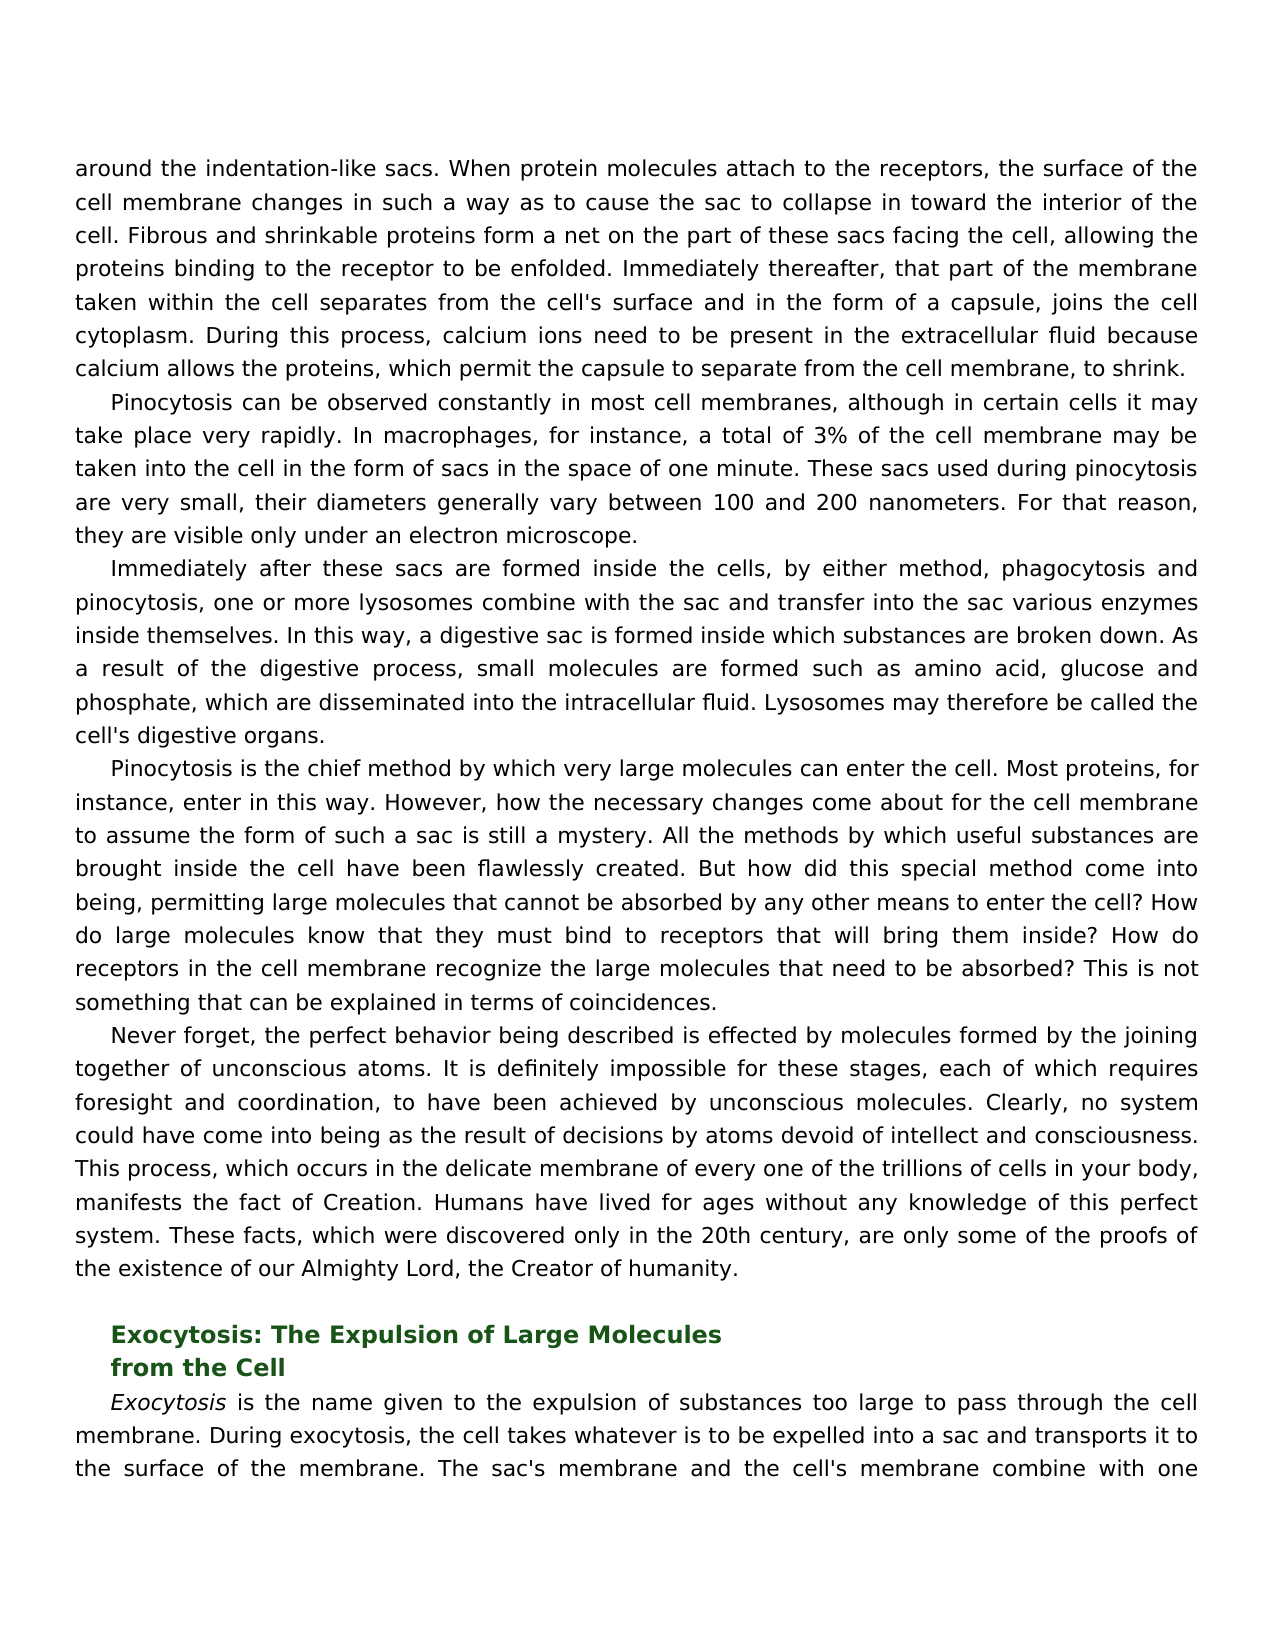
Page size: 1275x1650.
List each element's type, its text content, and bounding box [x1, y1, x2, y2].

text Pinocytosis can be observed constantly in most cell membranes, although in certain cells it may take place very rapidly. In macrophages, for instance, a total of 3% of the cell membrane may be taken into the cell in the form of sacs in the space of one minute. These sacs used during pinocytosis are very small, their diameters generally vary between 100 and 200 nanometers. For that reason, they are visible only under an electron microscope. [75, 383, 1200, 550]
text Never forget, the perfect behavior being described is effected by molecules formed by the joining together of unconscious atoms. It is definitely impossible for these stages, each of which requires foresight and coordination, to have been achieved by unconscious molecules. Clearly, no system could have come into being as the result of decisions by atoms devoid of intellect and consciousness. This process, which occurs in the delicate membrane of every one of the trillions of cells in your body, manifests the fact of Creation. Humans have lived for ages without any knowledge of this perfect system. These facts, which were discovered only in the 20th century, are only some of the proofs of the existence of our Almighty Lord, the Creator of humanity. [75, 1017, 1200, 1283]
text Immediately after these sacs are formed inside the cells, by either method, phagocytosis and pinocytosis, one or more lysosomes combine with the sac and transfer into the sac various enzymes inside themselves. In this way, a digestive sac is formed inside which substances are broken down. As a result of the digestive process, small molecules are formed such as amino acid, glucose and phosphate, which are disseminated into the intracellular fluid. Lysosomes may therefore be called the cell's digestive organs. [75, 550, 1200, 750]
text Pinocytosis is the chief method by which very large molecules can enter the cell. Most proteins, for instance, enter in this way. However, how the necessary changes come about for the cell membrane to assume the form of such a sac is still a mystery. All the methods by which useful substances are brought inside the cell have been flawlessly created. But how did this special method come into being, permitting large molecules that cannot be absorbed by any other means to enter the cell? How do large molecules know that they must bind to receptors that will bring them inside? How do receptors in the cell membrane recognize the large molecules that need to be absorbed? This is not something that can be explained in terms of coincidences. [75, 750, 1200, 1017]
text from the Cell [75, 1350, 1200, 1383]
subtitle Exocytosis: The Expulsion of Large Molecules [75, 1317, 1200, 1350]
text Exocytosis is the name given to the expulsion of substances too large to pass through the cell membrane. During exocytosis, the cell takes whatever is to be expelled into a sac and transports it to the surface of the membrane. The sac's membrane and the cell's membrane combine with one [75, 1383, 1200, 1483]
text around the indentation-like sacs. When protein molecules attach to the receptors, the surface of the cell membrane changes in such a way as to cause the sac to collapse in toward the interior of the cell. Fibrous and shrinkable proteins form a net on the part of these sacs facing the cell, allowing the proteins binding to the receptor to be enfolded. Immediately thereafter, that part of the membrane taken within the cell separates from the cell's surface and in the form of a capsule, joins the cell cytoplasm. During this process, calcium ions need to be present in the extracellular fluid because calcium allows the proteins, which permit the capsule to separate from the cell membrane, to shrink. [75, 150, 1200, 383]
